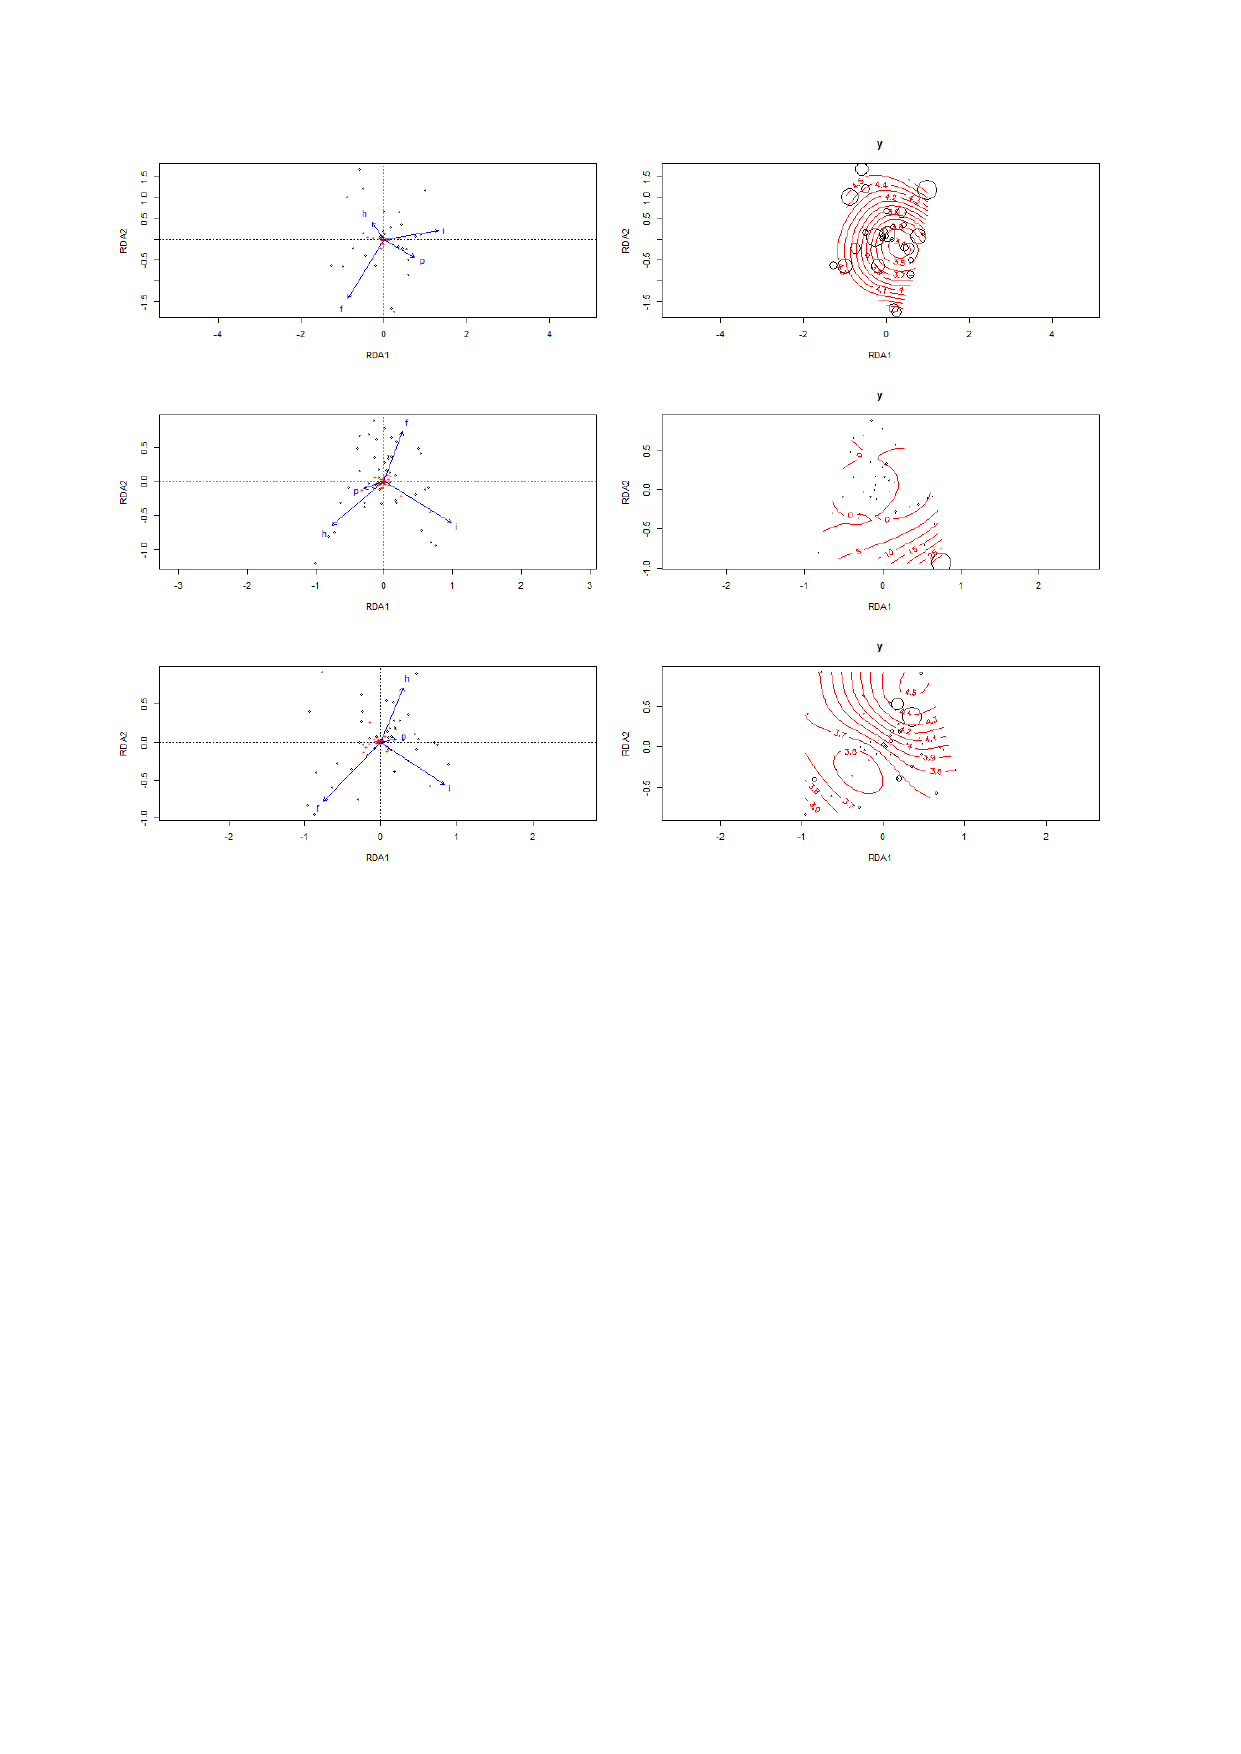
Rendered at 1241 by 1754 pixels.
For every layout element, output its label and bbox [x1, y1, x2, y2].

picture [116, 120, 1121, 874]
